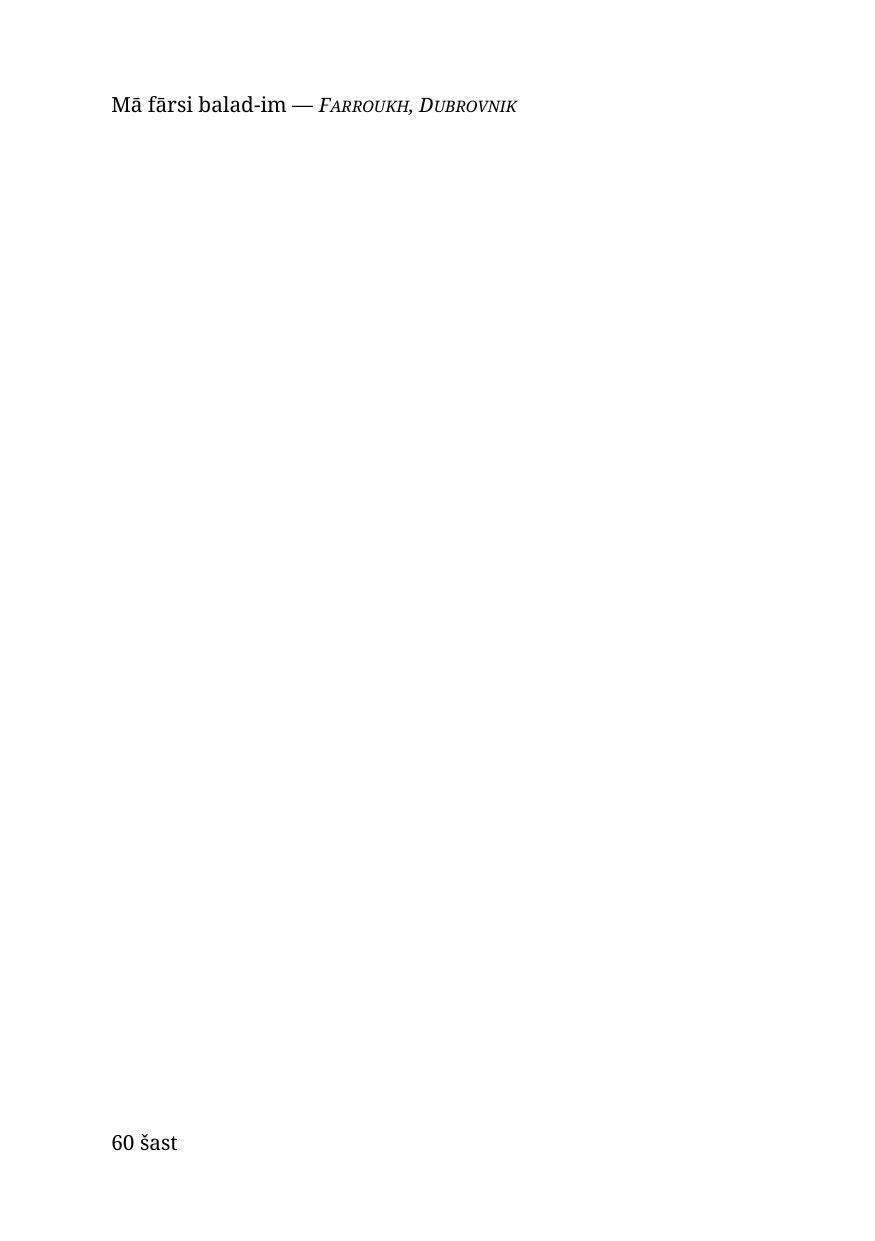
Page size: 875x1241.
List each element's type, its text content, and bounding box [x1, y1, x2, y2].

text 60 šast [111, 1128, 763, 1157]
